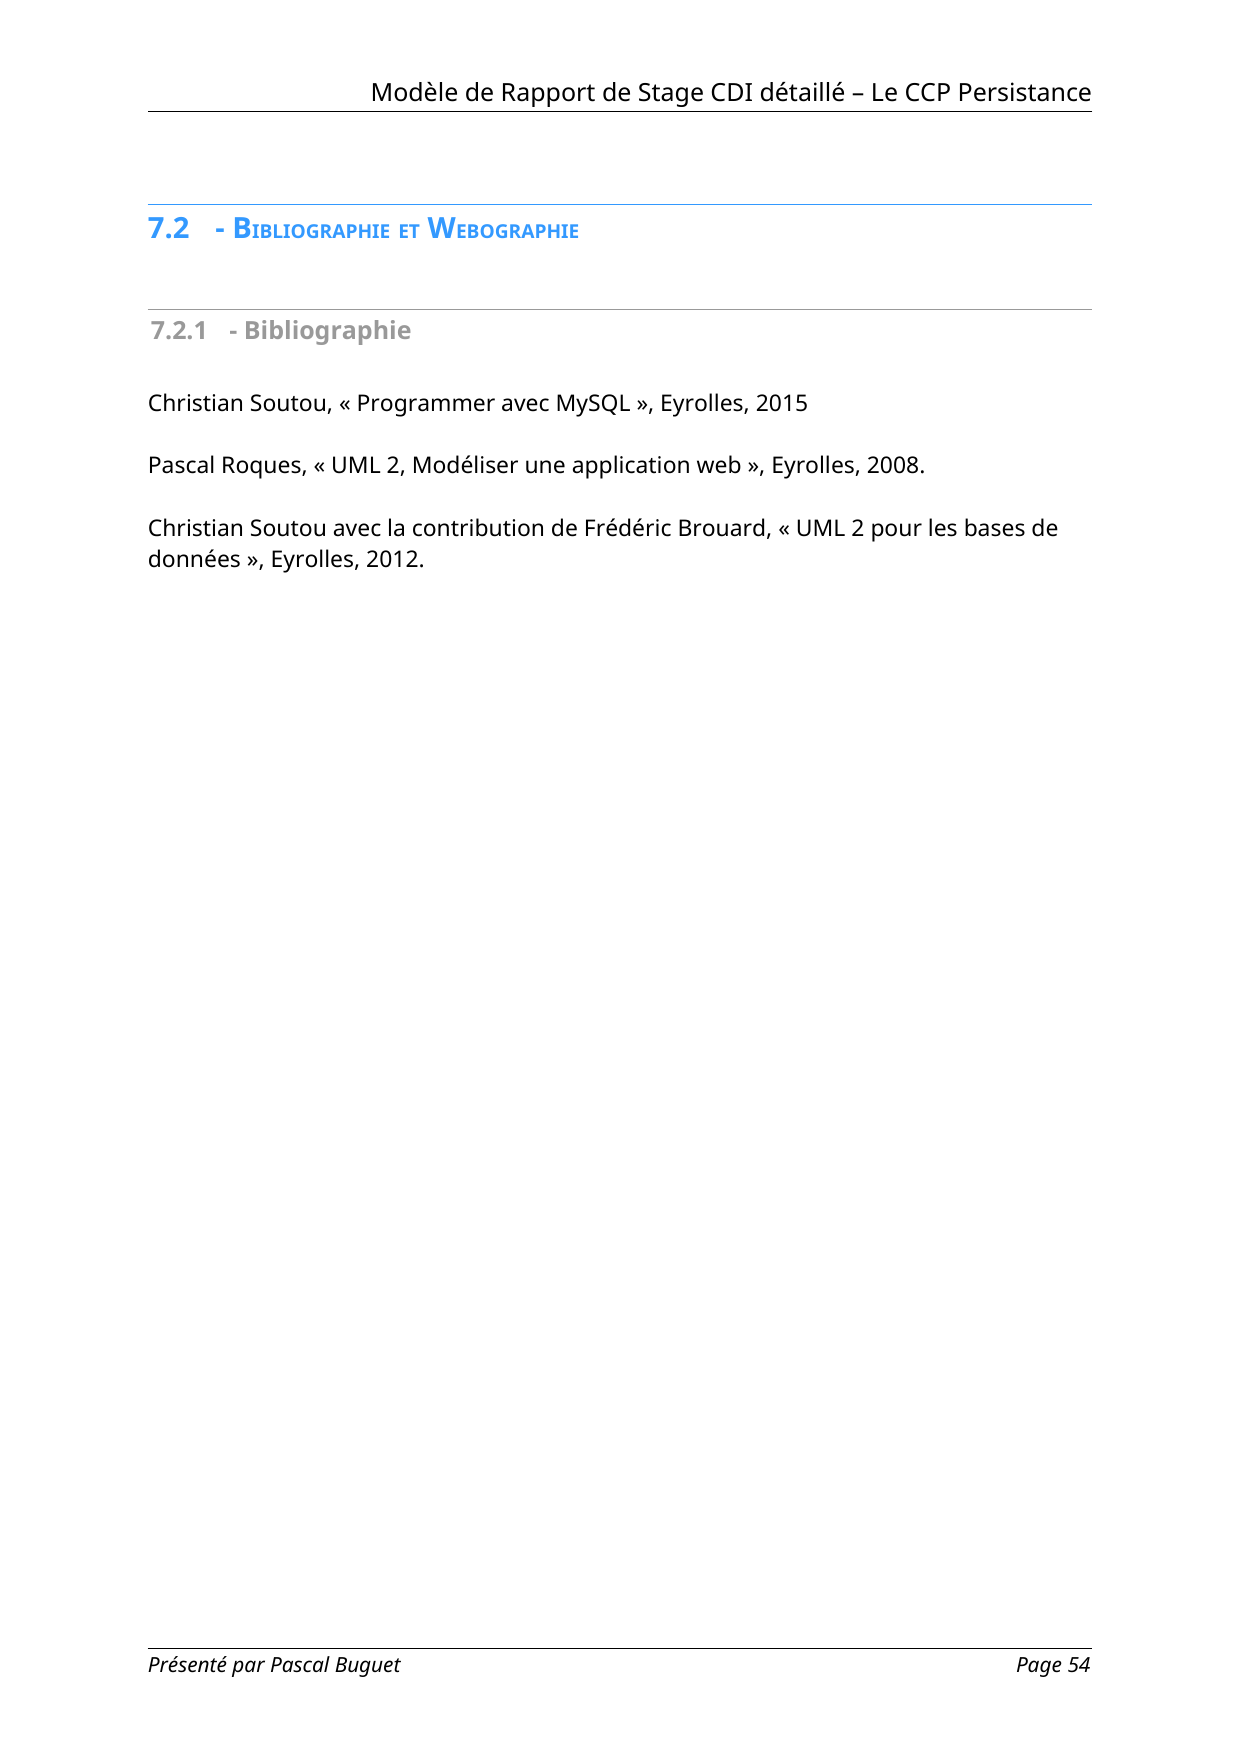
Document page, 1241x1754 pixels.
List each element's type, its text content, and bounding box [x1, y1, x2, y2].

subtitle - Bibliographie [148, 310, 1092, 349]
text Christian Soutou avec la contribution de Frédéric Brouard, « UML 2 pour les bases de données », Eyrolles, 2012. [148, 512, 1092, 574]
text Pascal Roques, « UML 2, Modéliser une application web », Eyrolles, 2008. [148, 449, 1092, 481]
text Christian Soutou, « Programmer avec MySQL », Eyrolles, 2015 [148, 387, 1092, 418]
subtitle - Bibliographie et Webographie [148, 205, 1092, 247]
